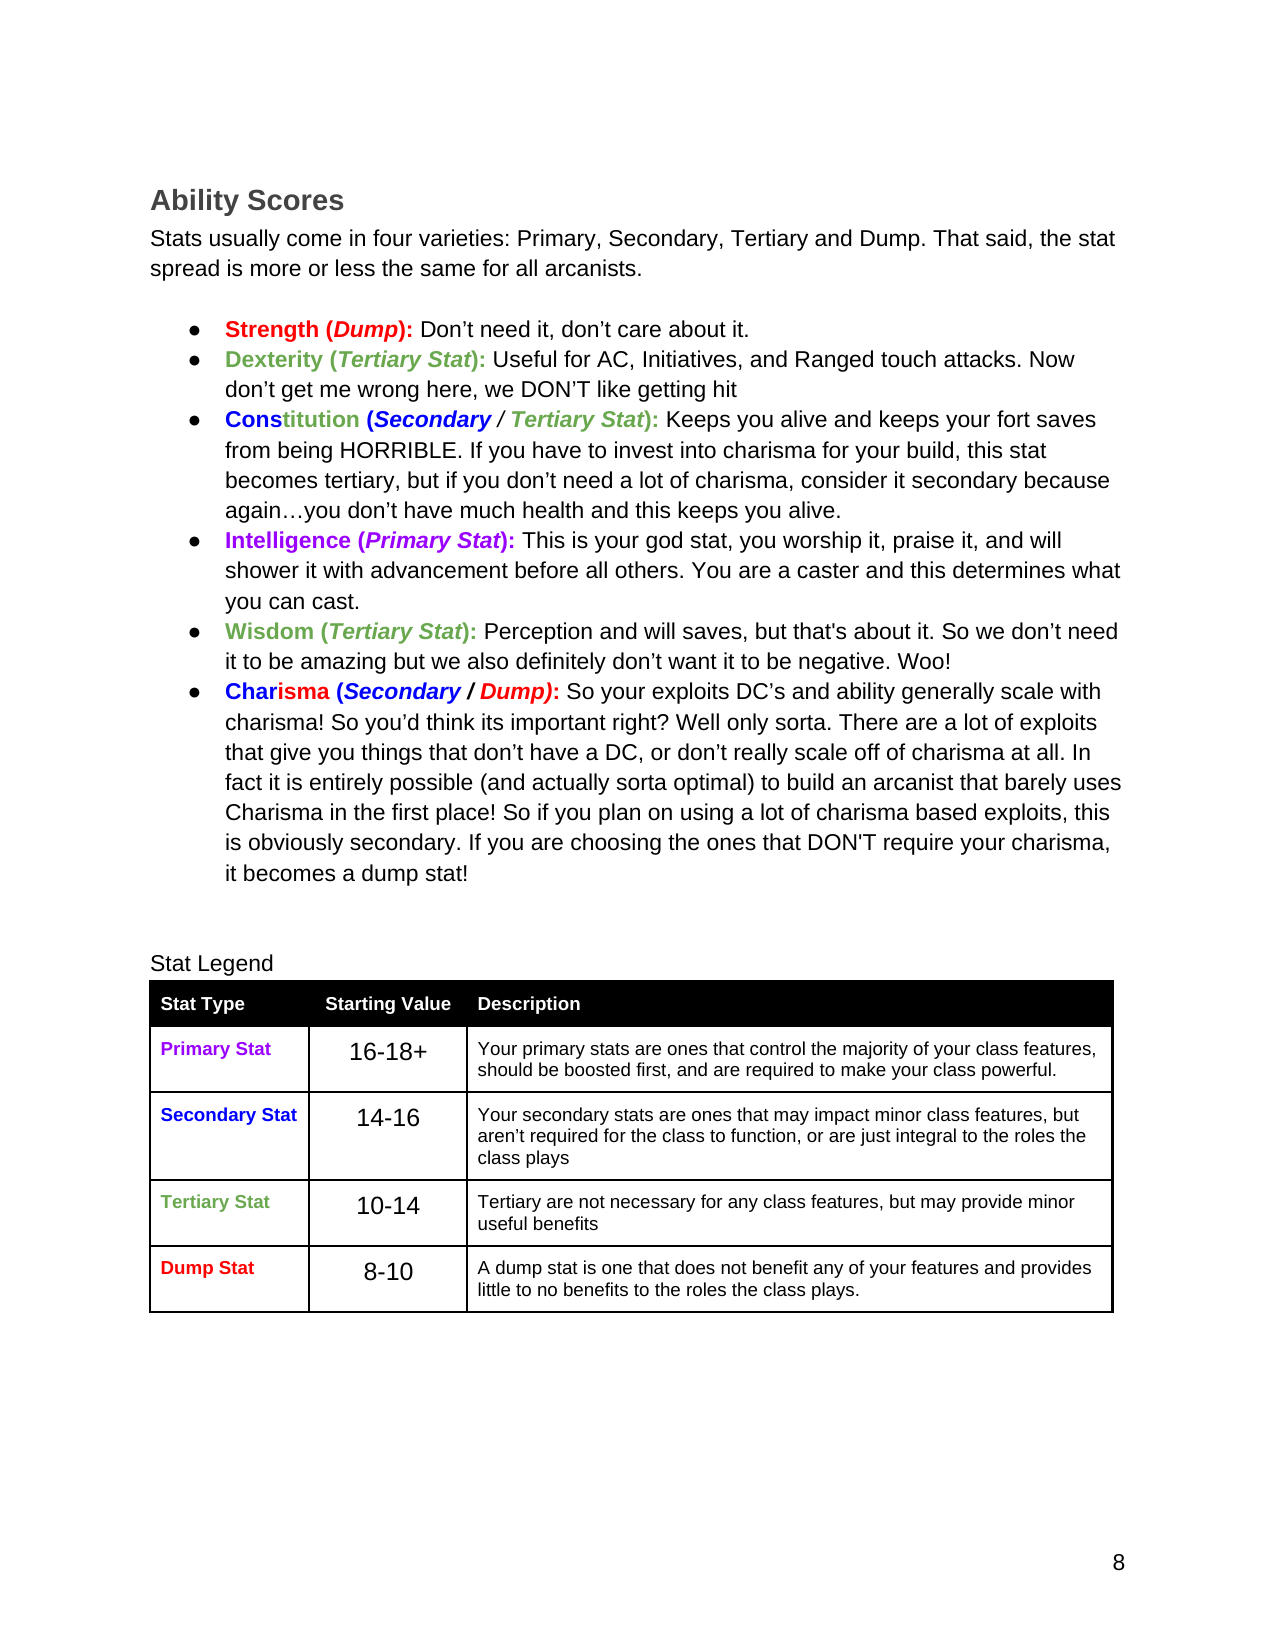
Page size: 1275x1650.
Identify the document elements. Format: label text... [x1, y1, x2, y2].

table_cell 10-14 [310, 1181, 466, 1244]
table_cell 14-16 [310, 1093, 466, 1178]
table_cell 16-18+ [310, 1027, 466, 1091]
list Constitution (Secondary / Tertiary Stat): Keeps you alive and keeps your fort saves from being HORRIBLE. If you have to invest into charisma for your build, this stat becomes tertiary, but if you don’t need a lot of charisma, consider it secondary because again…you don’t have much health and this keeps you alive. [187, 406, 1125, 523]
text Stat Legend [150, 950, 1125, 977]
table_header Description [468, 983, 1111, 1025]
table_cell Secondary Stat [151, 1093, 308, 1178]
table_cell Your secondary stats are ones that may impact minor class features, but aren’t required for the class to function, or are just integral to the roles the class plays [468, 1093, 1111, 1178]
list Dexterity (Tertiary Stat): Useful for AC, Initiatives, and Ranged touch attacks. Now don’t get me wrong here, we DON’T like getting hit [187, 346, 1125, 403]
table_cell Tertiary Stat [151, 1181, 308, 1244]
table_cell Primary Stat [151, 1027, 308, 1091]
table_cell A dump stat is one that does not benefit any of your features and provides little to no benefits to the roles the class plays. [468, 1247, 1111, 1311]
list Intelligence (Primary Stat): This is your god stat, you worship it, praise it, and will shower it with advancement before all others. You are a caster and this determines what you can cast. [187, 527, 1125, 614]
table_header Starting Value [310, 983, 466, 1025]
table_cell Dump Stat [151, 1247, 308, 1311]
table_cell Your primary stats are ones that control the majority of your class features, should be boosted first, and are required to make your class powerful. [468, 1027, 1111, 1091]
table_cell 8-10 [310, 1247, 466, 1311]
list Charisma (Secondary / Dump): So your exploits DC’s and ability generally scale with charisma! So you’d think its important right? Well only sorta. There are a lot of exploits that give you things that don’t have a DC, or don’t really scale off of charisma at all. In fact it is entirely possible (and actually sorta optimal) to build an arcanist that barely uses Charisma in the first place! So if you plan on using a lot of charisma based exploits, this is obviously secondary. If you are choosing the ones that DON'T require your charisma, it becomes a dump stat! [187, 678, 1125, 886]
table_cell Tertiary are not necessary for any class features, but may provide minor useful benefits [468, 1181, 1111, 1244]
table_header Stat Type [151, 983, 308, 1025]
list Wisdom (Tertiary Stat): Perception and will saves, but that's about it. So we don’t need it to be amazing but we also definitely don’t want it to be negative. Woo! [187, 618, 1125, 674]
text Stats usually come in four varieties: Primary, Secondary, Tertiary and Dump. That said, the stat spread is more or less the same for all arcanists. [150, 225, 1125, 282]
list Strength (Dump): Don’t need it, don’t care about it. [187, 316, 1125, 342]
subtitle Ability Scores [150, 183, 1125, 217]
